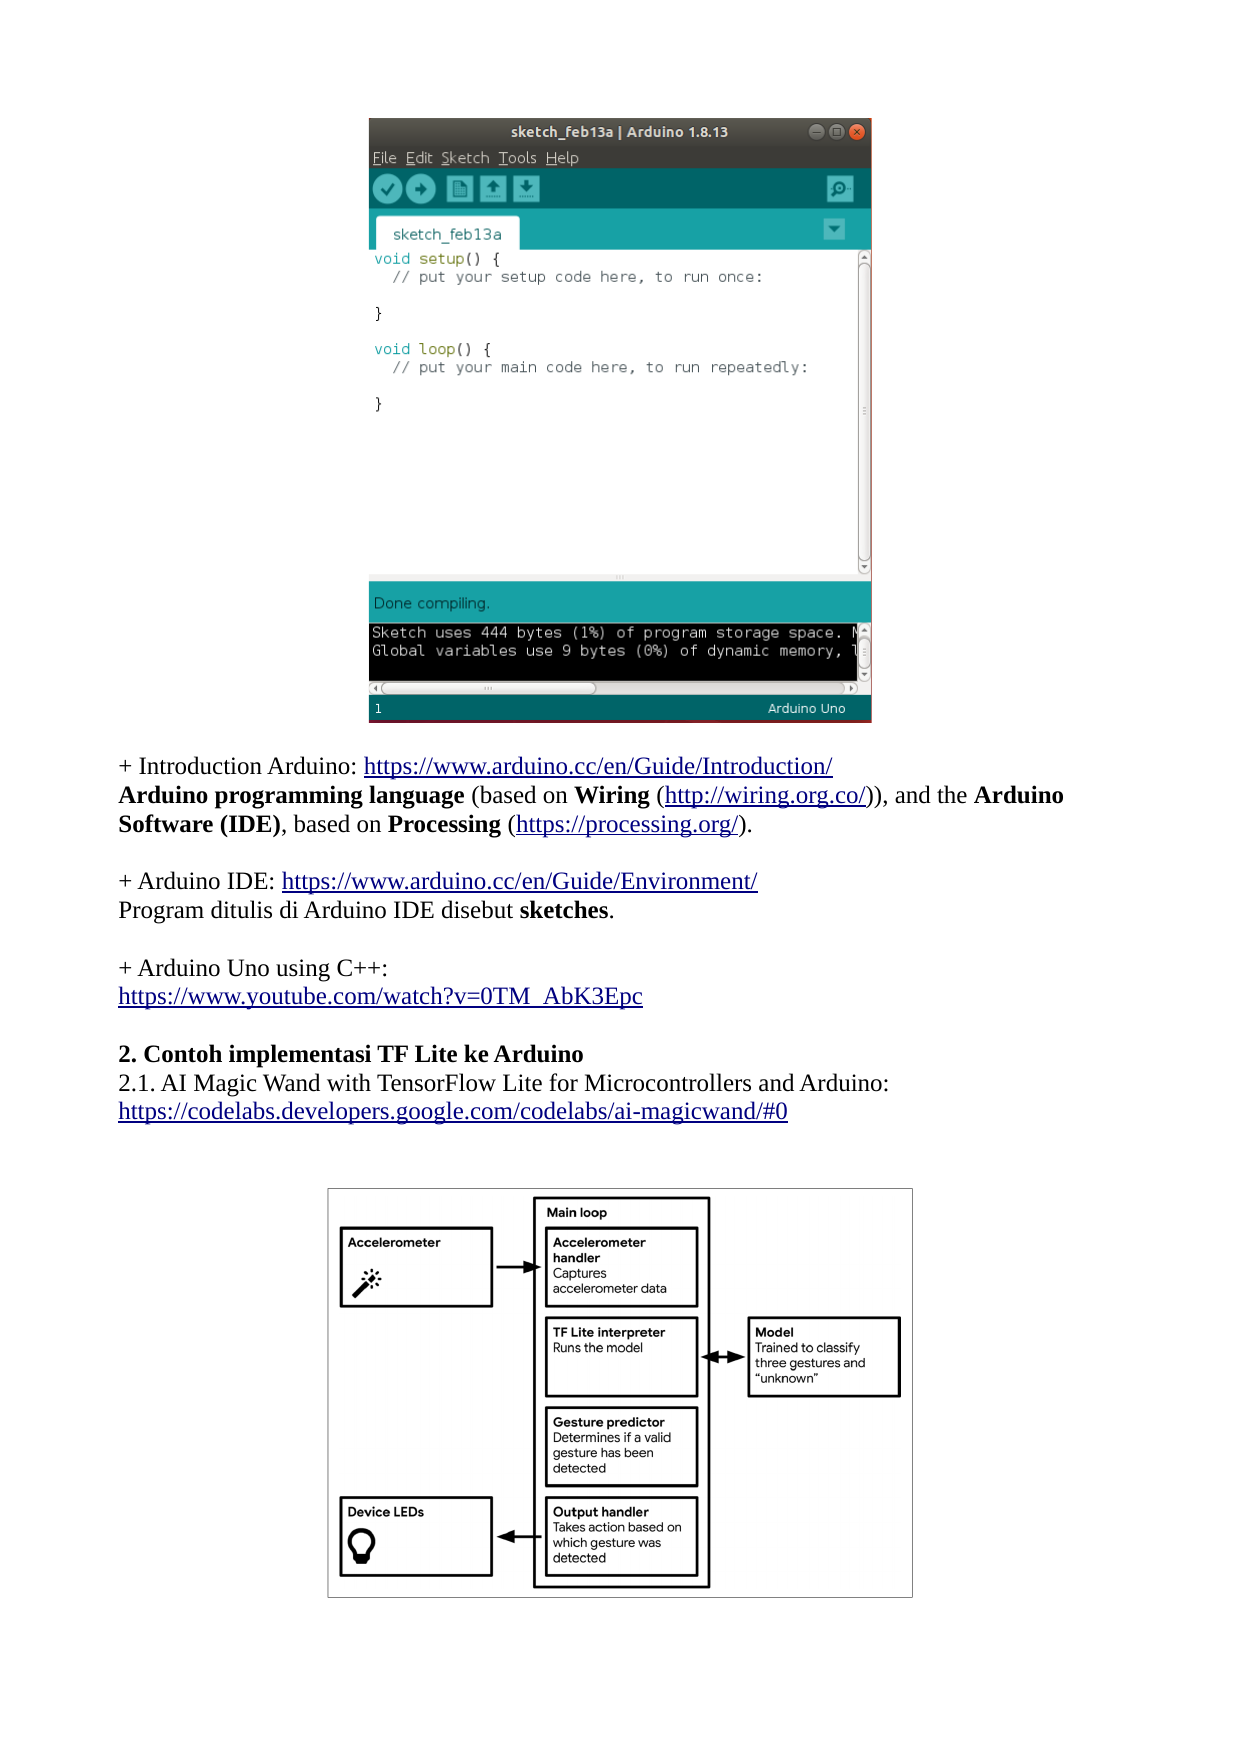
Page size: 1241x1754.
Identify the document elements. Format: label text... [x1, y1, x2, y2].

text + Arduino Uno using C++: [118, 953, 1122, 981]
picture [319, 1182, 922, 1603]
text Program ditulis di Arduino IDE disebut sketches. [118, 895, 1122, 924]
text Arduino programming language (based on Wiring (http://wiring.org.co/)), and the Arduino Software (IDE), based on Processing (https://processing.org/). [118, 780, 1122, 838]
text + Arduino IDE: https://www.arduino.cc/en/Guide/Environment/ [118, 866, 1122, 895]
picture [368, 118, 872, 723]
text 2.1. AI Magic Wand with TensorFlow Lite for Microcontrollers and Arduino: https://codelabs.developers.google.com/codelabs/ai-magicwand/#0 [118, 1068, 1122, 1125]
text + Introduction Arduino: https://www.arduino.cc/en/Guide/Introduction/ [118, 751, 1122, 780]
text https://www.youtube.com/watch?v=0TM_AbK3Epc [118, 981, 1122, 1010]
text 2. Contoh implementasi TF Lite ke Arduino [118, 1039, 1122, 1068]
